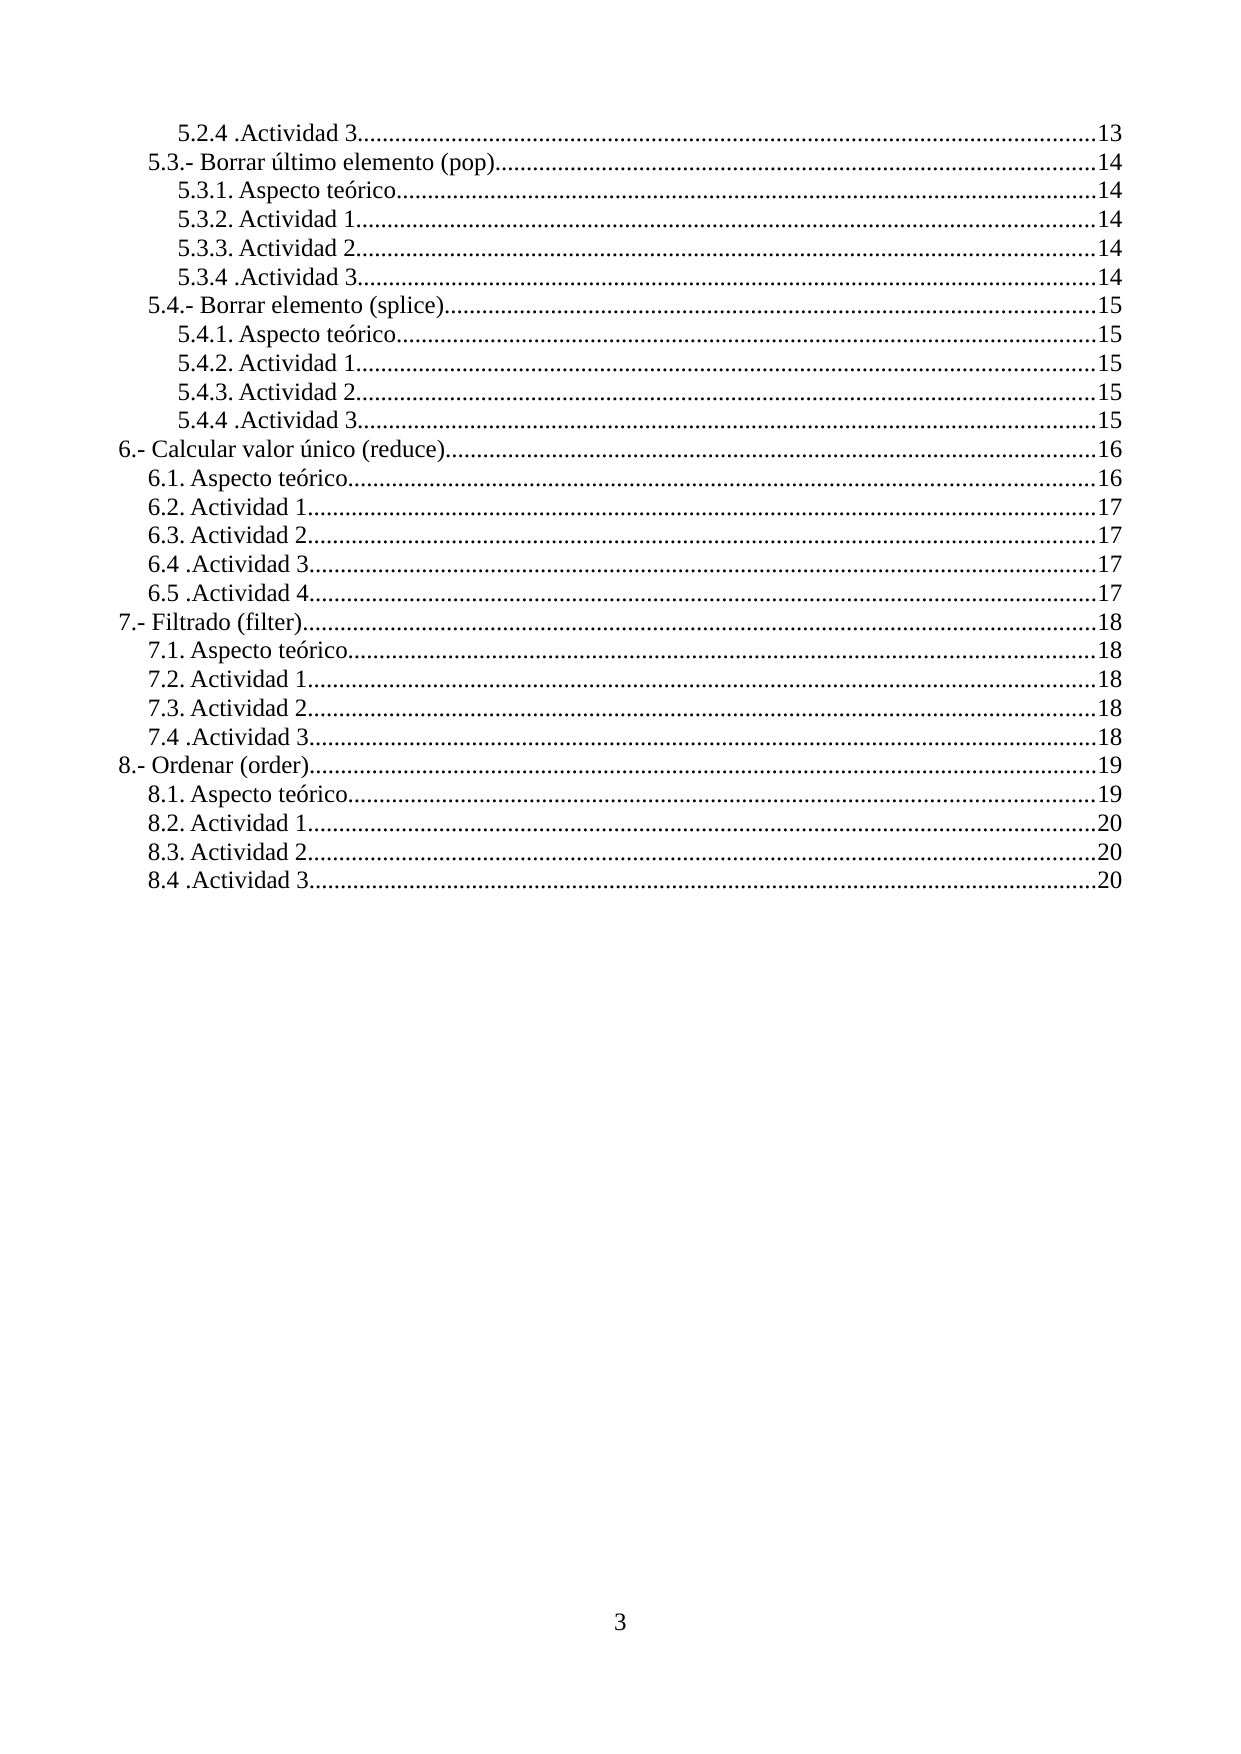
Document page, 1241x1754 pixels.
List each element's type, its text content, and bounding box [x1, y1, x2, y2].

text 5.2.4 .Actividad 3 13 [177, 118, 1122, 147]
text 6.3. Actividad 2 17 [148, 521, 1122, 549]
text 8.1. Aspecto teórico 19 [148, 779, 1122, 808]
text 5.4.1. Aspecto teórico 15 [177, 319, 1122, 348]
text 5.3.1. Aspecto teórico 14 [177, 176, 1122, 204]
text 6.5 .Actividad 4 17 [148, 578, 1122, 607]
text 8.3. Actividad 2 20 [148, 837, 1122, 866]
text 6.2. Actividad 1 17 [148, 492, 1122, 521]
text 8.2. Actividad 1 20 [148, 808, 1122, 837]
text 5.4.3. Actividad 2 15 [177, 377, 1122, 406]
text 5.3.4 .Actividad 3 14 [177, 262, 1122, 291]
text 6.1. Aspecto teórico 16 [148, 463, 1122, 492]
text 8.- Ordenar (order) 19 [118, 751, 1122, 779]
text 8.4 .Actividad 3 20 [148, 866, 1122, 894]
text 5.4.4 .Actividad 3 15 [177, 406, 1122, 434]
text 5.3.3. Actividad 2 14 [177, 233, 1122, 262]
text 7.4 .Actividad 3 18 [148, 722, 1122, 751]
text 5.3.- Borrar último elemento (pop) 14 [148, 147, 1122, 176]
text 5.4.2. Actividad 1 15 [177, 348, 1122, 377]
text 7.3. Actividad 2 18 [148, 693, 1122, 722]
text 6.4 .Actividad 3 17 [148, 549, 1122, 578]
text 5.4.- Borrar elemento (splice) 15 [148, 291, 1122, 319]
text 7.2. Actividad 1 18 [148, 664, 1122, 693]
text 7.1. Aspecto teórico 18 [148, 636, 1122, 664]
text 5.3.2. Actividad 1 14 [177, 204, 1122, 233]
text 7.- Filtrado (filter) 18 [118, 607, 1122, 636]
text 6.- Calcular valor único (reduce) 16 [118, 434, 1122, 463]
